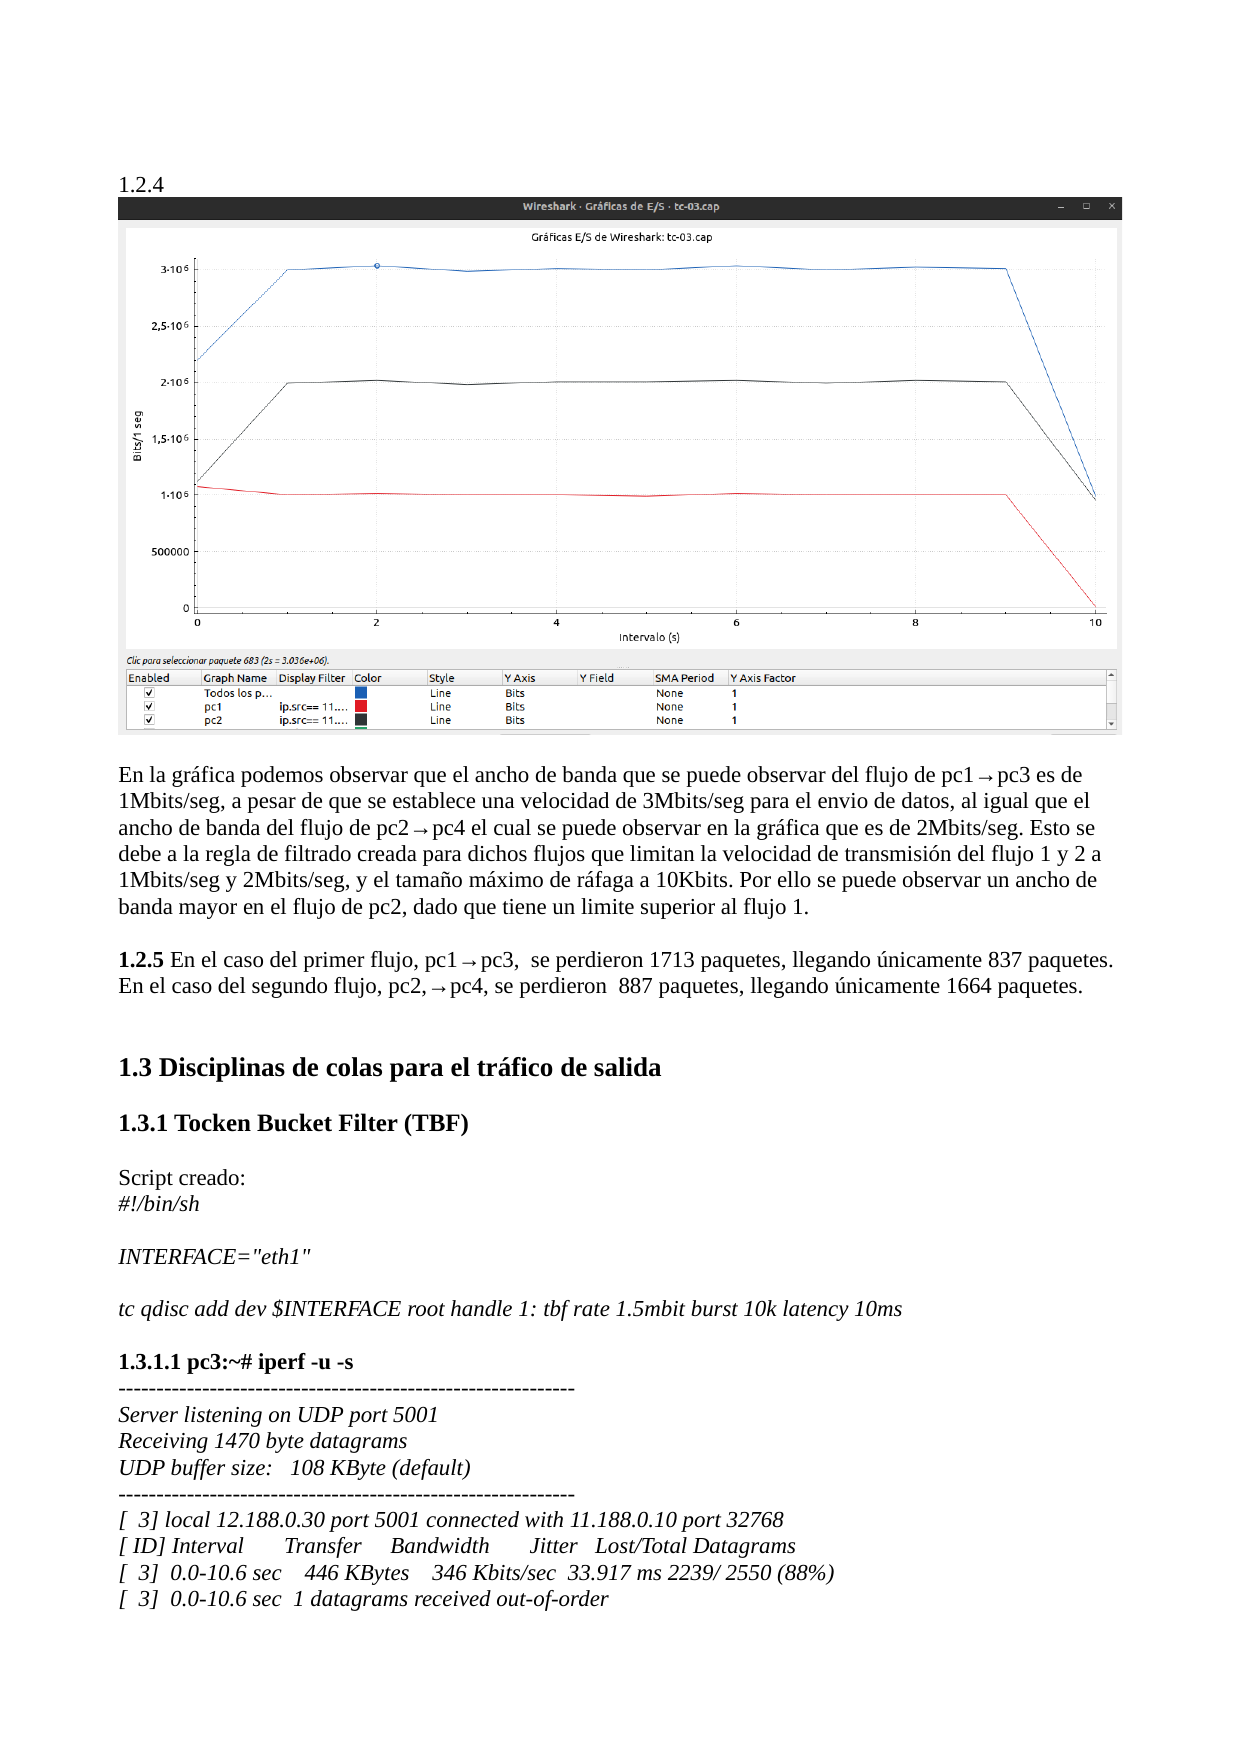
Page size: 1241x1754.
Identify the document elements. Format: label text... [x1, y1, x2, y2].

text 1.2.4 [118, 171, 1122, 197]
text [ 3] local 12.188.0.30 port 5001 connected with 11.188.0.10 port 32768 [118, 1506, 1122, 1533]
text ------------------------------------------------------------ [118, 1374, 1122, 1401]
picture [118, 197, 1123, 735]
text 1.3.1.1 pc3:~# iperf -u -s [118, 1348, 1122, 1374]
text tc qdisc add dev $INTERFACE root handle 1: tbf rate 1.5mbit burst 10k latency 10ms [118, 1295, 1122, 1322]
text 1.3.1 Tocken Bucket Filter (TBF) [118, 1108, 1122, 1137]
text Server listening on UDP port 5001 [118, 1401, 1122, 1427]
text ------------------------------------------------------------ [118, 1480, 1122, 1506]
text [ 3] 0.0-10.6 sec 446 KBytes 346 Kbits/sec 33.917 ms 2239/ 2550 (88%) [118, 1559, 1122, 1585]
text Script creado: [118, 1164, 1122, 1190]
text 1.2.5 En el caso del primer flujo, pc1→pc3, se perdieron 1713 paquetes, llegando únicamente 837 paquetes. [118, 946, 1122, 972]
text #!/bin/sh [118, 1190, 1122, 1216]
text Receiving 1470 byte datagrams [118, 1427, 1122, 1453]
text INTERFACE="eth1" [118, 1243, 1122, 1269]
text [ 3] 0.0-10.6 sec 1 datagrams received out-of-order [118, 1585, 1122, 1612]
text En el caso del segundo flujo, pc2,→pc4, se perdieron 887 paquetes, llegando únicamente 1664 paquetes. [118, 972, 1122, 998]
text En la gráfica podemos observar que el ancho de banda que se puede observar del flujo de pc1→pc3 es de 1Mbits/seg, a pesar de que se establece una velocidad de 3Mbits/seg para el envio de datos, al igual que el ancho de banda del flujo de pc2→pc4 el cual se puede observar en la gráfica que es de 2Mbits/seg. Esto se debe a la regla de filtrado creada para dichos flujos que limitan la velocidad de transmisión del flujo 1 y 2 a 1Mbits/seg y 2Mbits/seg, y el tamaño máximo de ráfaga a 10Kbits. Por ello se puede observar un ancho de banda mayor en el flujo de pc2, dado que tiene un limite superior al flujo 1. [118, 761, 1122, 919]
text 1.3 Disciplinas de colas para el tráfico de salida [118, 1051, 1122, 1082]
text UDP buffer size: 108 KByte (default) [118, 1453, 1122, 1480]
text [ ID] Interval Transfer Bandwidth Jitter Lost/Total Datagrams [118, 1533, 1122, 1559]
